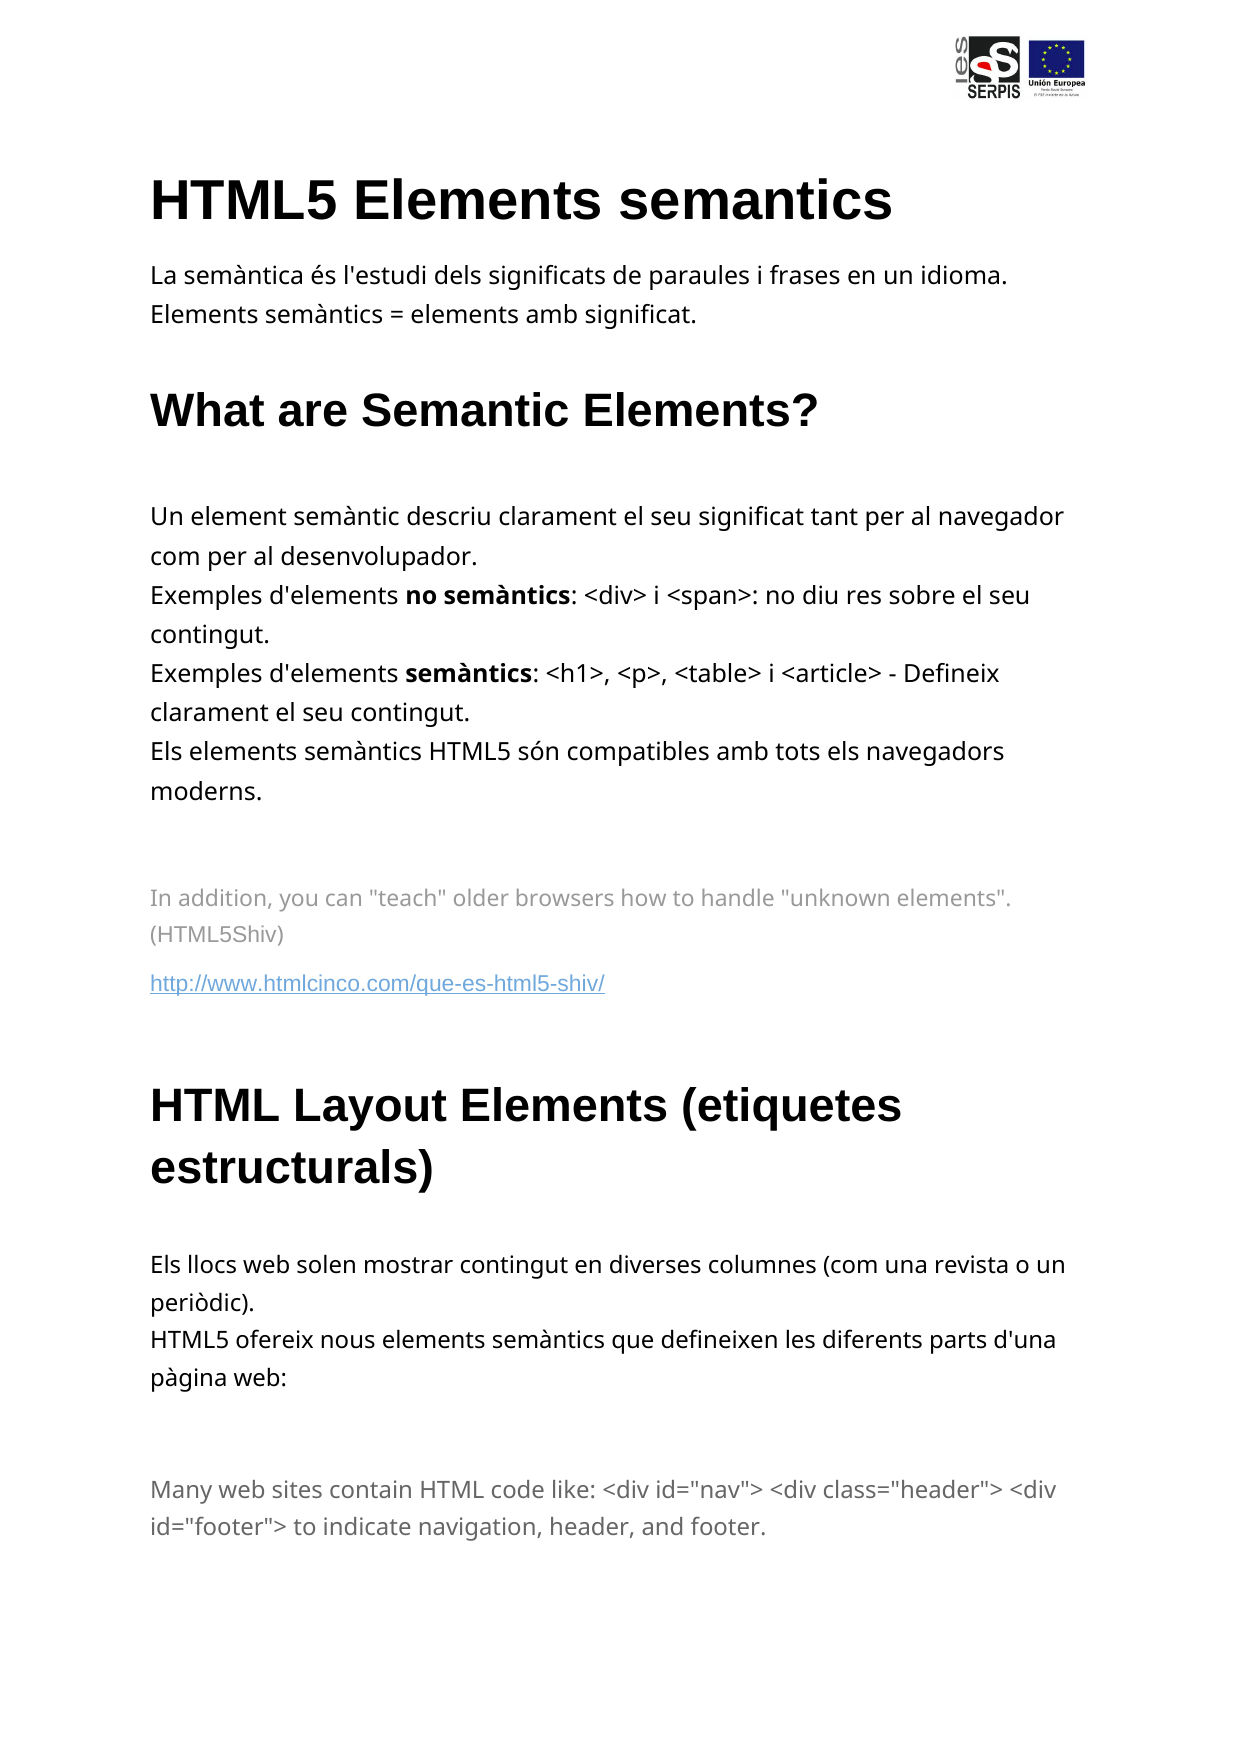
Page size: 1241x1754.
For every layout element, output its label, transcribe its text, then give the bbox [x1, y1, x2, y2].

subtitle In addition, you can "teach" older browsers how to handle "unknown elements". (HTML5Shiv) [150, 882, 1090, 949]
text HTML5 ofereix nous elements semàntics que defineixen les diferents parts d'una pàgina web: [150, 1323, 1090, 1393]
subtitle HTML Layout Elements (etiquetes estructurals) [150, 1077, 1090, 1193]
text Els elements semàntics HTML5 són compatibles amb tots els navegadors moderns. [150, 734, 1090, 807]
text Exemples d'elements no semàntics: <div> i <span>: no diu res sobre el seu contingut. [150, 577, 1090, 651]
text Exemples d'elements semàntics: <h1>, <p>, <table> i <article> - Defineix clarament el seu contingut. [150, 656, 1090, 729]
text Many web sites contain HTML code like: <div id="nav"> <div class="header"> <div id="footer"> to indicate navigation, header, and footer. [150, 1473, 1090, 1543]
text La semàntica és l'estudi dels significats de paraules i frases en un idioma. [150, 258, 1090, 292]
subtitle What are Semantic Elements? [150, 383, 1090, 437]
picture [950, 32, 1090, 101]
subtitle HTML5 Elements semantics [150, 167, 1090, 231]
text Elements semàntics = elements amb significat. [150, 297, 1090, 331]
text Els llocs web solen mostrar contingut en diverses columnes (com una revista o un periòdic). [150, 1248, 1090, 1318]
text Un element semàntic descriu clarament el seu significat tant per al navegador com per al desenvolupador. [150, 499, 1090, 572]
text http://www.htmlcinco.com/que-es-html5-shiv/ [150, 970, 1090, 996]
